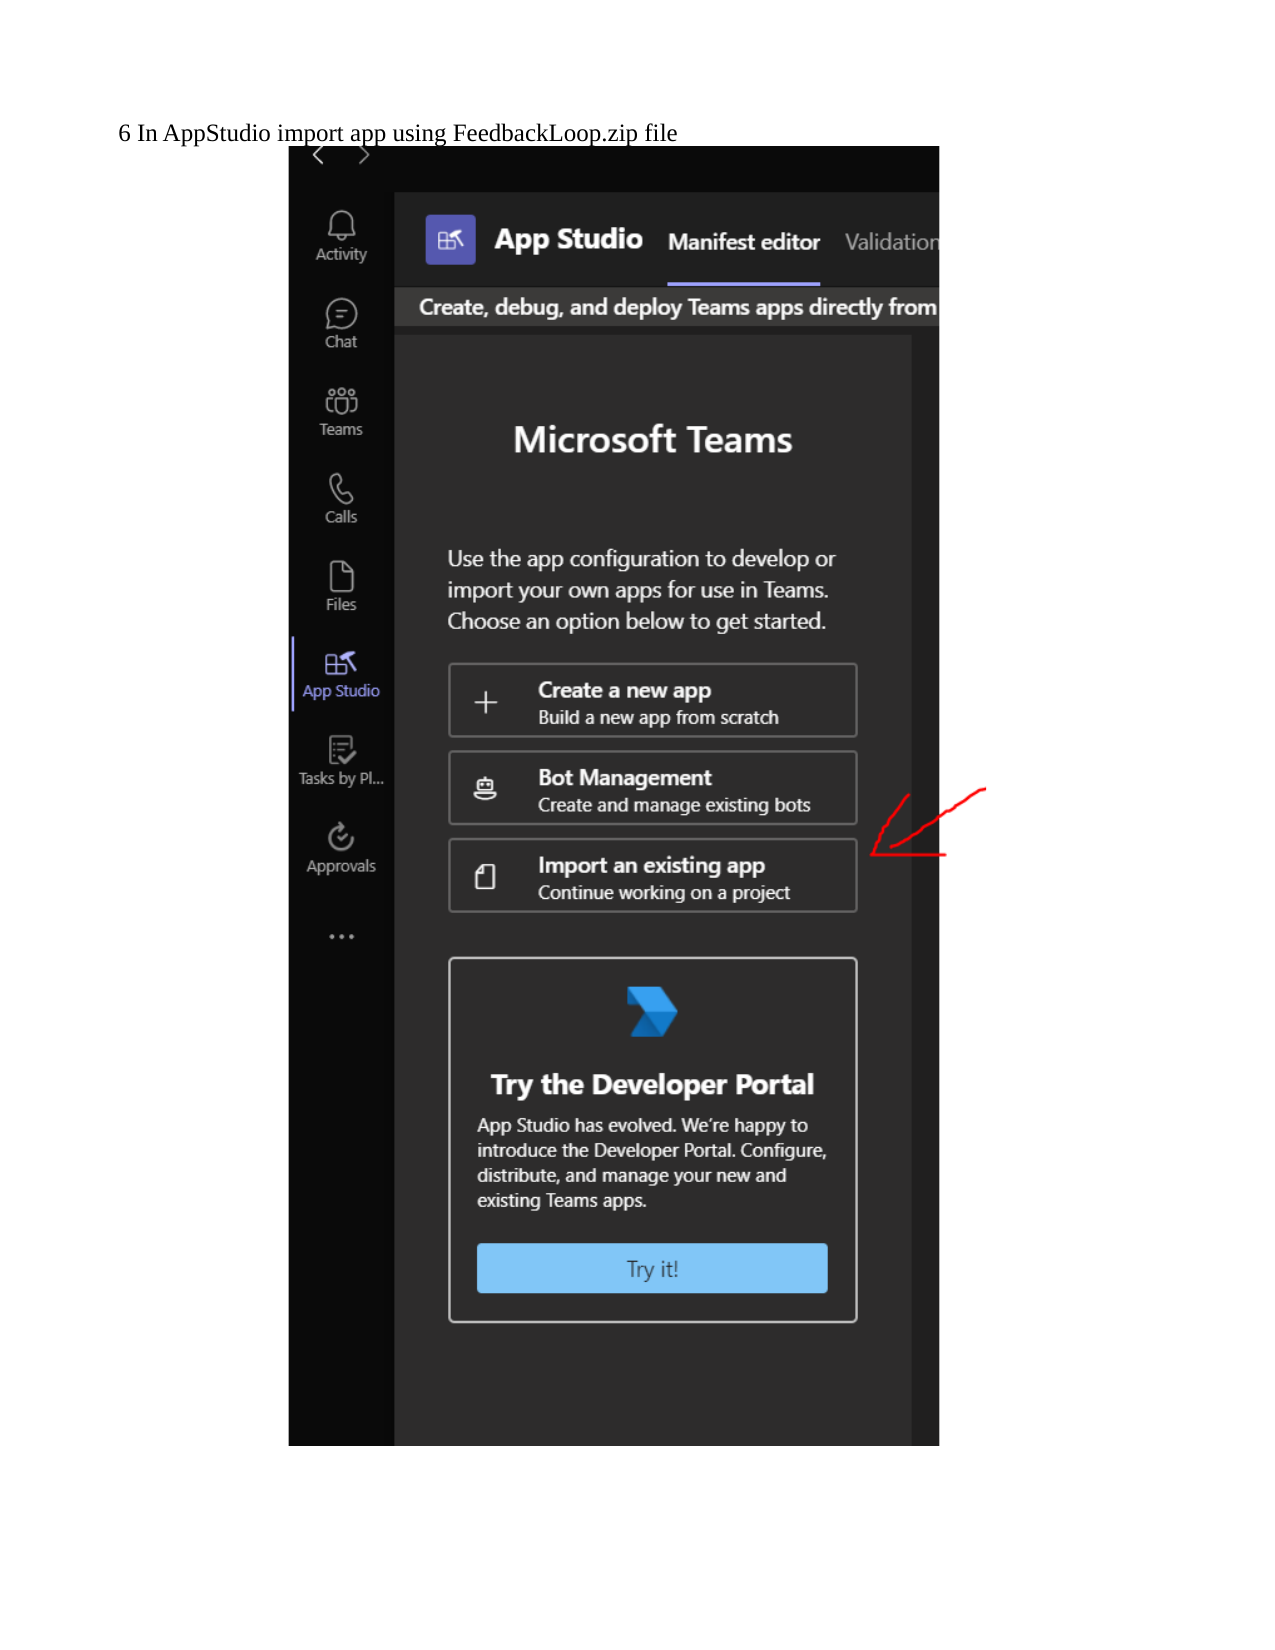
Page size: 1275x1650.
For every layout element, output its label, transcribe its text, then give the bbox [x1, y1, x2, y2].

picture [288, 146, 987, 1446]
text 6 In AppStudio import app using FeedbackLoop.zip file [118, 118, 1157, 147]
